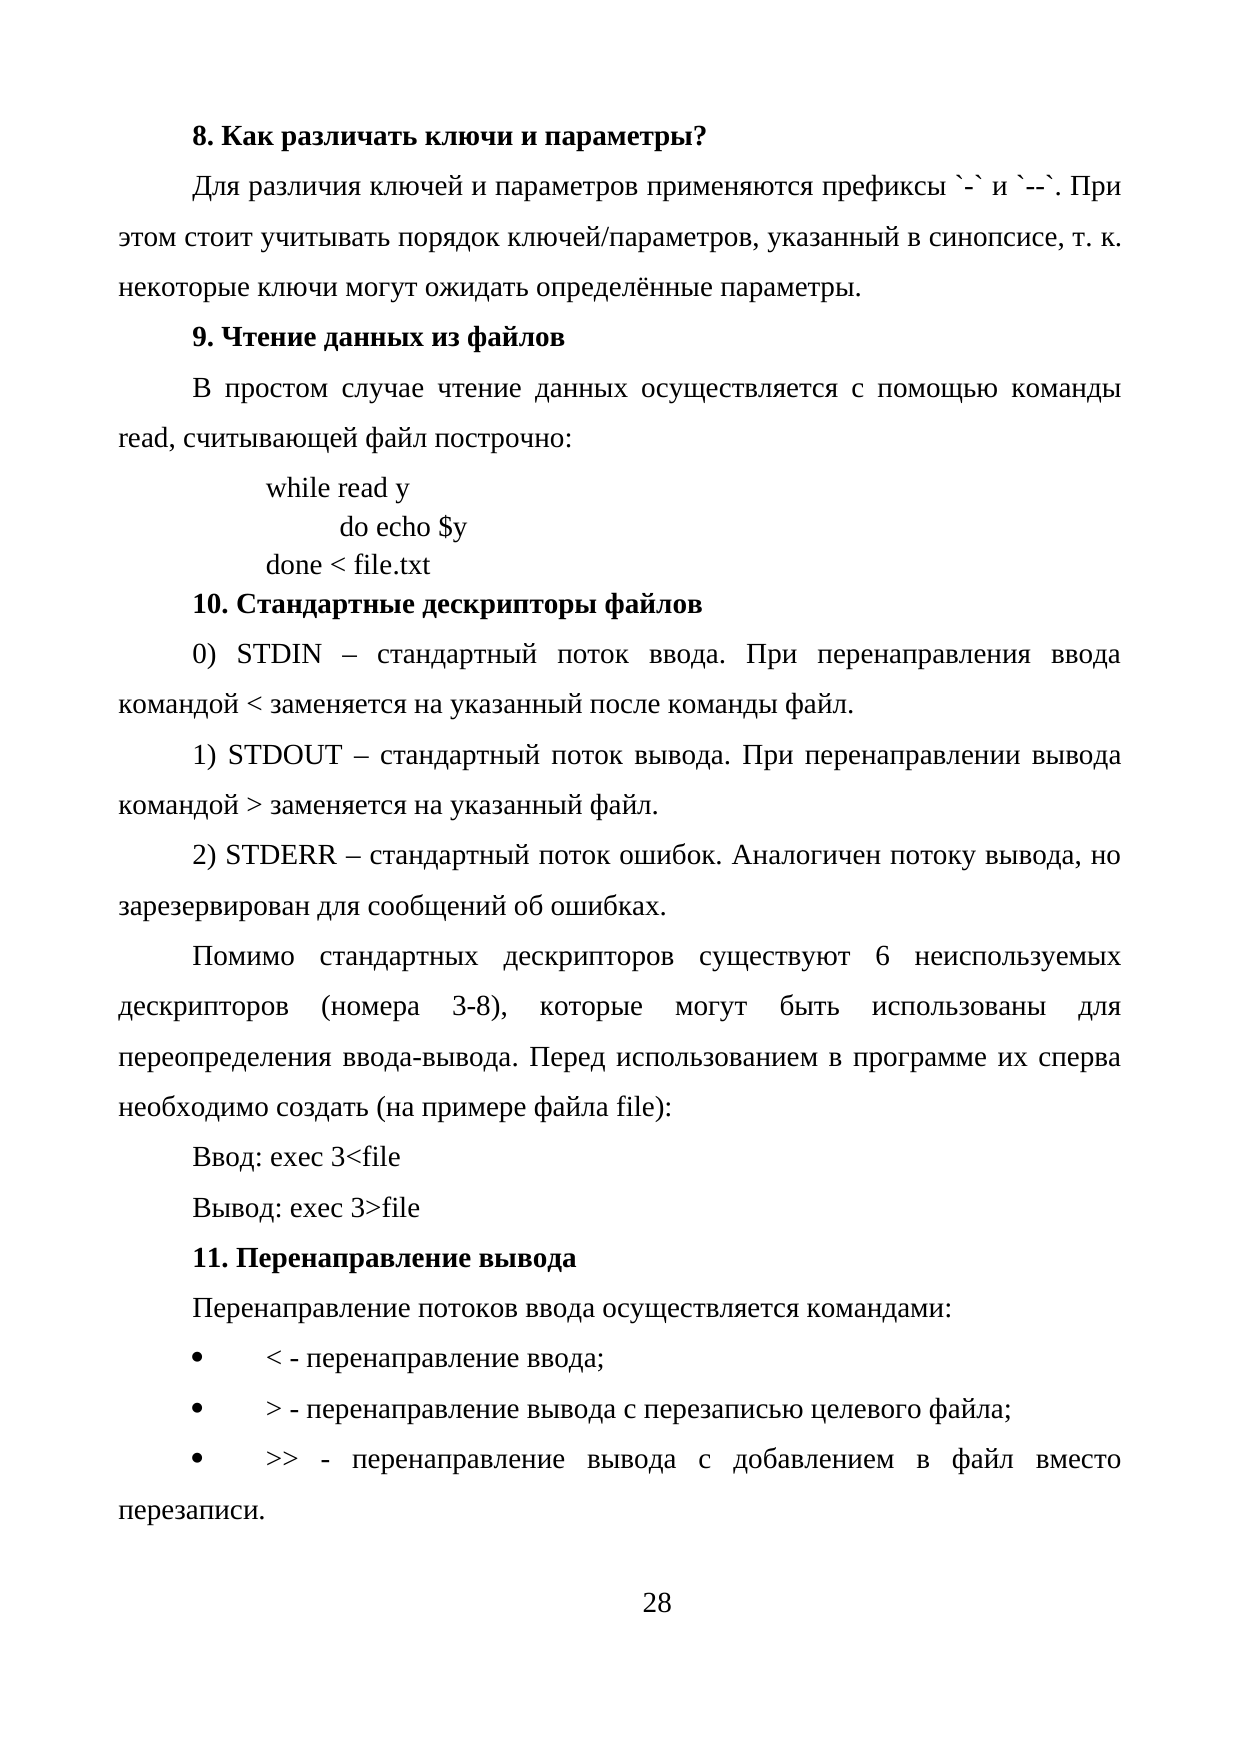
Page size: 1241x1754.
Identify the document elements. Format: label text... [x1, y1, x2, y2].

text 10. Стандартные дескрипторы файлов [118, 586, 1122, 619]
text done < file.txt [118, 547, 1122, 581]
list > - перенаправление вывода с перезаписью целевого файла; [118, 1391, 1122, 1425]
text 8. Как различать ключи и параметры? [118, 118, 1122, 152]
text 9. Чтение данных из файлов [118, 319, 1122, 353]
text 2) STDERR – стандартный поток ошибок. Аналогичен потоку вывода, но зарезервирован для сообщений об ошибках. [118, 837, 1122, 921]
text 1) STDOUT – стандартный поток вывода. При перенаправлении вывода командой > заменяется на указанный файл. [118, 737, 1122, 821]
list >> - перенаправление вывода с добавлением в файл вместо перезаписи. [118, 1441, 1122, 1525]
text do echo $y [118, 509, 1122, 542]
text В простом случае чтение данных осуществляется с помощью команды read, считывающей файл построчно: [118, 370, 1122, 453]
text 0) STDIN – стандартный поток ввода. При перенаправления ввода командой < заменяется на указанный после команды файл. [118, 636, 1122, 720]
text Для различия ключей и параметров применяются префиксы `-` и `--`. При этом стоит учитывать порядок ключей/параметров, указанный в синопсисе, т. к. некоторые ключи могут ожидать определённые параметры. [118, 168, 1122, 303]
text Перенаправление потоков ввода осуществляется командами: [118, 1290, 1122, 1324]
text Помимо стандартных дескрипторов существуют 6 неиспользуемых дескрипторов (номера 3-8), которые могут быть использованы для переопределения ввода-вывода. Перед использованием в программе их сперва необходимо создать (на примере файла file): [118, 938, 1122, 1123]
text 11. Перенаправление вывода [118, 1240, 1122, 1273]
list < - перенаправление ввода; [118, 1341, 1122, 1374]
text Вывод: exec 3>file [118, 1190, 1122, 1223]
text while read y [118, 470, 1122, 504]
text Ввод: exec 3<file [118, 1139, 1122, 1173]
